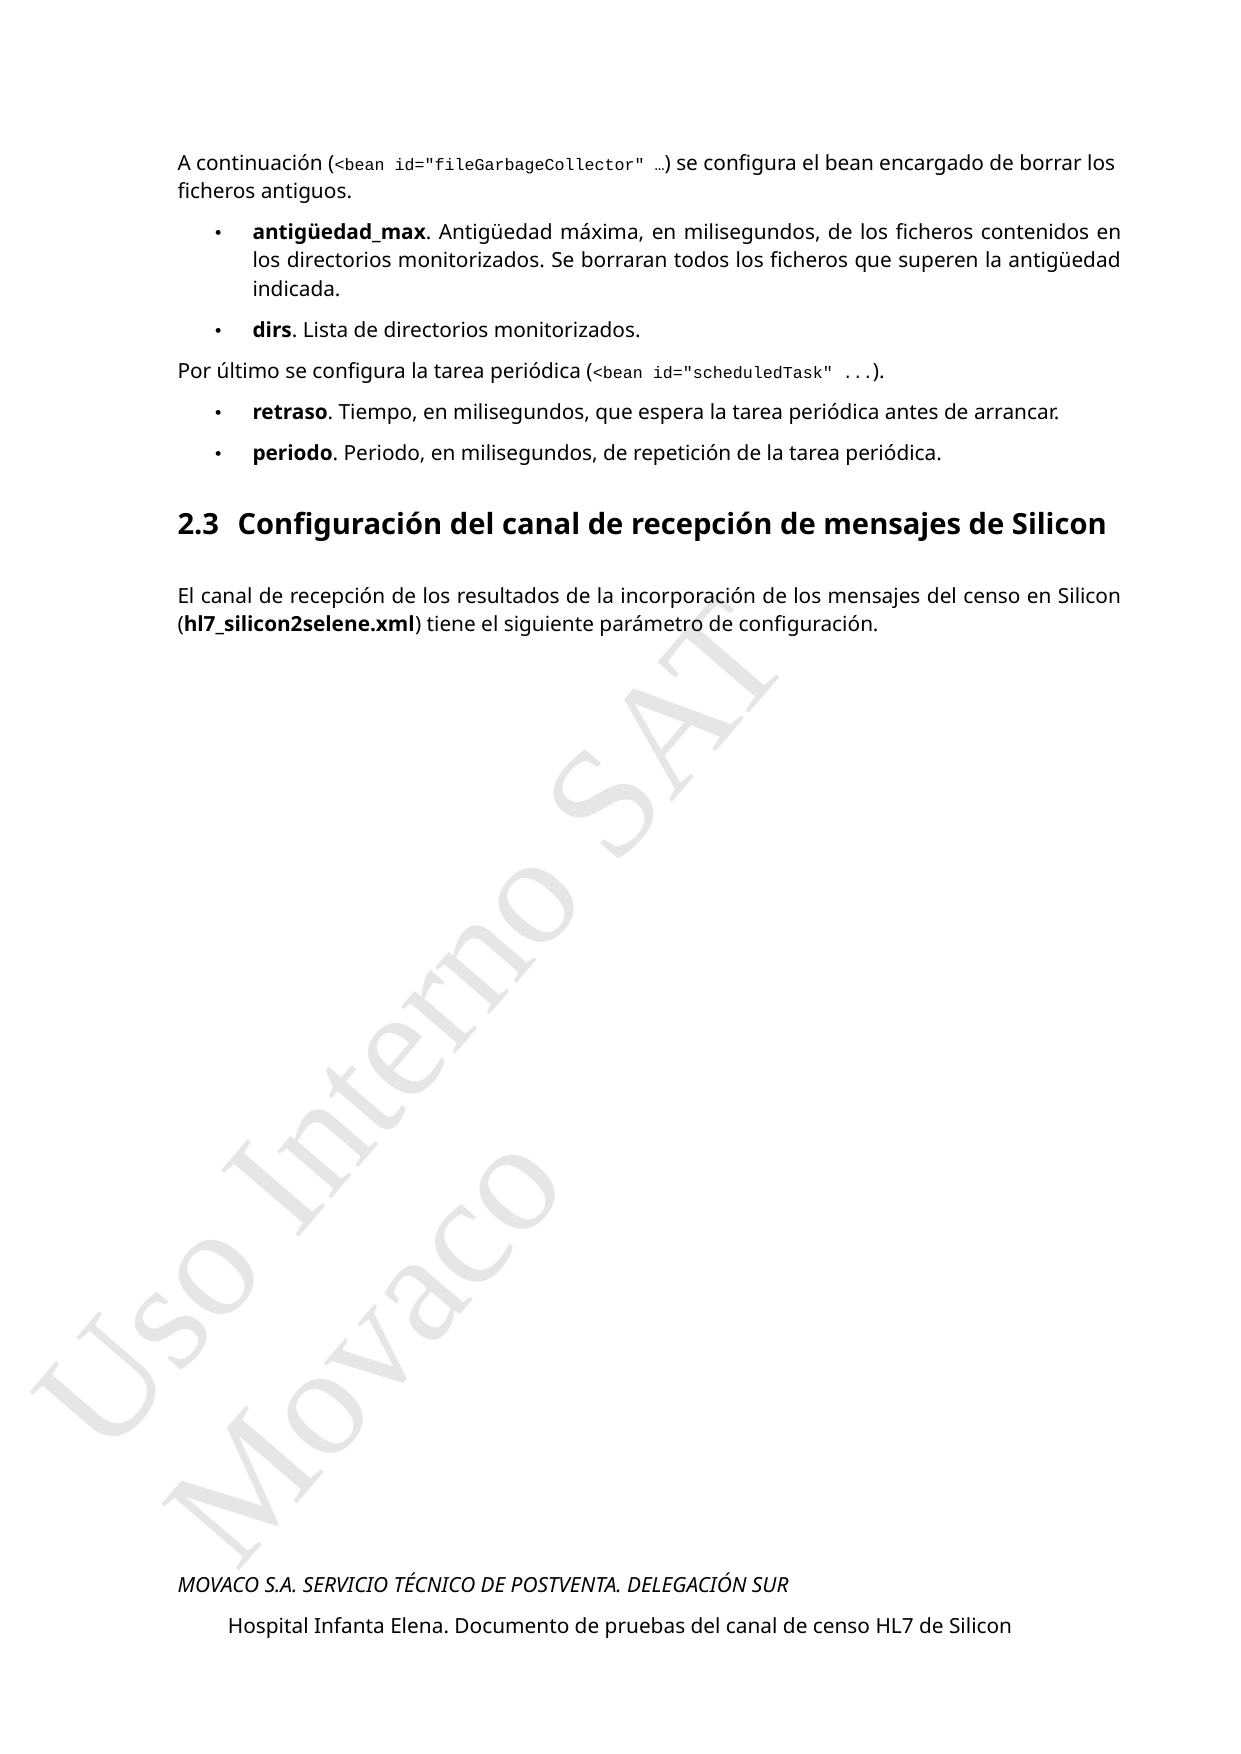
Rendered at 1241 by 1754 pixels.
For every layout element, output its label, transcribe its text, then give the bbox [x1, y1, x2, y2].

text A continuación (<bean id="fileGarbageCollector" …) se configura el bean encargado de borrar los ficheros antiguos. [177, 148, 1122, 204]
subtitle Configuración del canal de recepción de mensajes de Silicon [177, 504, 1122, 543]
text El canal de recepción de los resultados de la incorporación de los mensajes del censo en Silicon (hl7_silicon2selene.xml) tiene el siguiente parámetro de configuración. [177, 581, 1122, 638]
list retraso. Tiempo, en milisegundos, que espera la tarea periódica antes de arrancar. [215, 397, 1122, 425]
list periodo. Periodo, en milisegundos, de repetición de la tarea periódica. [215, 438, 1122, 466]
list antigüedad_max. Antigüedad máxima, en milisegundos, de los ficheros contenidos en los directorios monitorizados. Se borraran todos los ficheros que superen la antigüedad indicada. [215, 217, 1122, 302]
text Por último se configura la tarea periódica (<bean id="scheduledTask" ...). [177, 356, 1122, 384]
list dirs. Lista de directorios monitorizados. [215, 315, 1122, 343]
